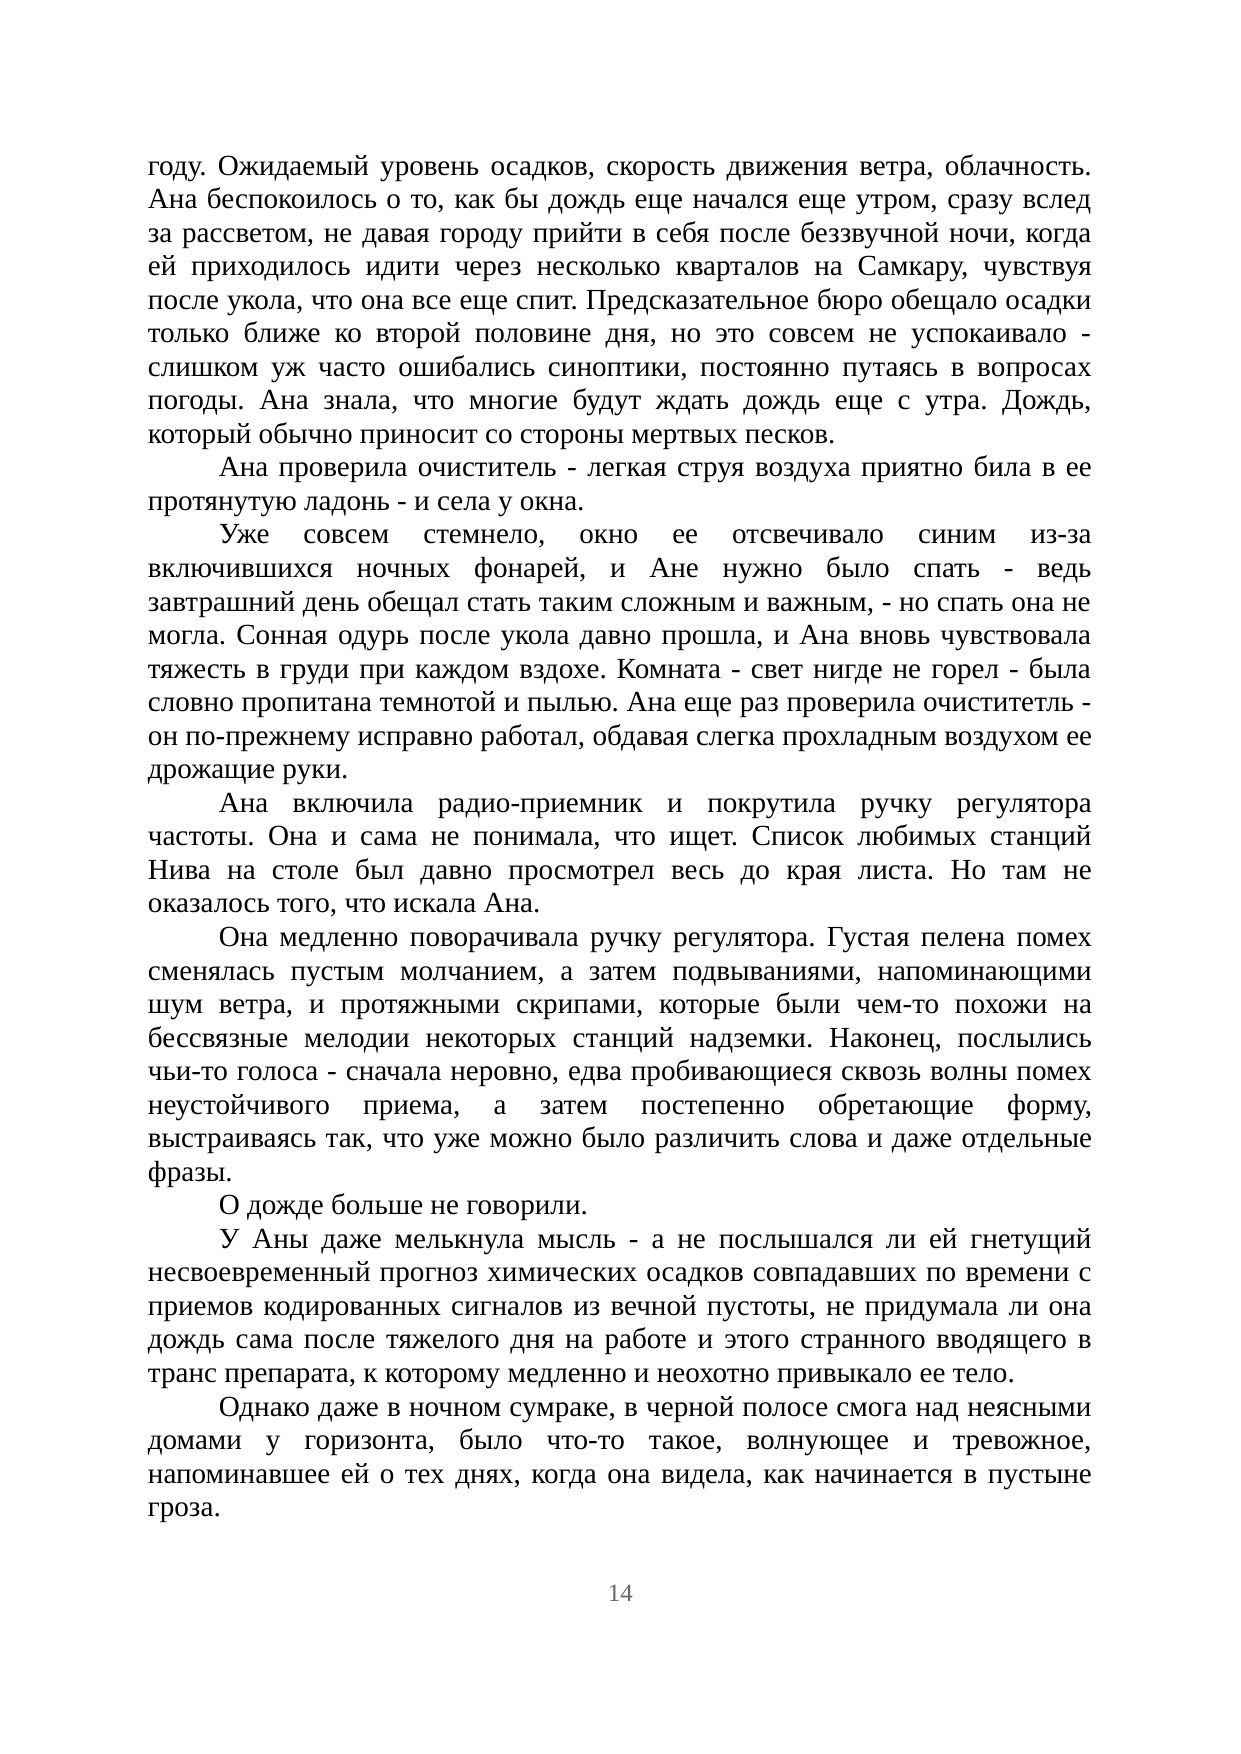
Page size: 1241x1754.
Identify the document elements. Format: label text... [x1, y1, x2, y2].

text У Аны даже мелькнула мысль - а не послышался ли ей гнетущий несвоевременный прогноз химических осадков совпадавших по времени с приемов кодированных сигналов из вечной пустоты, не придумала ли она дождь сама после тяжелого дня на работе и этого странного вводящего в транс препарата, к которому медленно и неохотно привыкало ее тело. [148, 1221, 1093, 1389]
text Уже совсем стемнело, окно ее отсвечивало синим из-за включившихся ночных фонарей, и Ане нужно было спать - ведь завтрашний день обещал стать таким сложным и важным, - но спать она не могла. Сонная одурь после укола давно прошла, и Ана вновь чувствовала тяжесть в груди при каждом вздохе. Комната - свет нигде не горел - была словно пропитана темнотой и пылью. Ана еще раз проверила очиститетль - он по-прежнему исправно работал, обдавая слегка прохладным воздухом ее дрожащие руки. [148, 517, 1093, 785]
text О дожде больше не говорили. [148, 1187, 1093, 1221]
text Ана проверила очиститель - легкая струя воздуха приятно била в ее протянутую ладонь - и села у окна. [148, 449, 1093, 517]
text Она медленно поворачивала ручку регулятора. Густая пелена помех сменялась пустым молчанием, а затем подвываниями, напоминающими шум ветра, и протяжными скрипами, которые были чем-то похожи на бессвязные мелодии некоторых станций надземки. Наконец, послылись чьи-то голоса - сначала неровно, едва пробивающиеся сквозь волны помех неустойчивого приема, а затем постепенно обретающие форму, выстраиваясь так, что уже можно было различить слова и даже отдельные фразы. [148, 919, 1093, 1187]
text году. Ожидаемый уровень осадков, скорость движения ветра, облачность. Ана беспокоилось о то, как бы дождь еще начался еще утром, сразу вслед за рассветом, не давая городу прийти в себя после беззвучной ночи, когда ей приходилось идити через несколько кварталов на Самкару, чувствуя после укола, что она все еще спит. Предсказательное бюро обещало осадки только ближе ко второй половине дня, но это совсем не успокаивало - слишком уж часто ошибались синоптики, постоянно путаясь в вопросах погоды. Ана знала, что многие будут ждать дождь еще с утра. Дождь, который обычно приносит со стороны мертвых песков. [148, 148, 1093, 449]
text Ана включила радио-приемник и покрутила ручку регулятора частоты. Она и сама не понимала, что ищет. Список любимых станций Нива на столе был давно просмотрел весь до края листа. Но там не оказалось того, что искала Ана. [148, 785, 1093, 919]
text Однако даже в ночном сумраке, в черной полосе смога над неясными домами у горизонта, было что-то такое, волнующее и тревожное, напоминавшее ей о тех днях, когда она видела, как начинается в пустыне гроза. [148, 1389, 1093, 1523]
